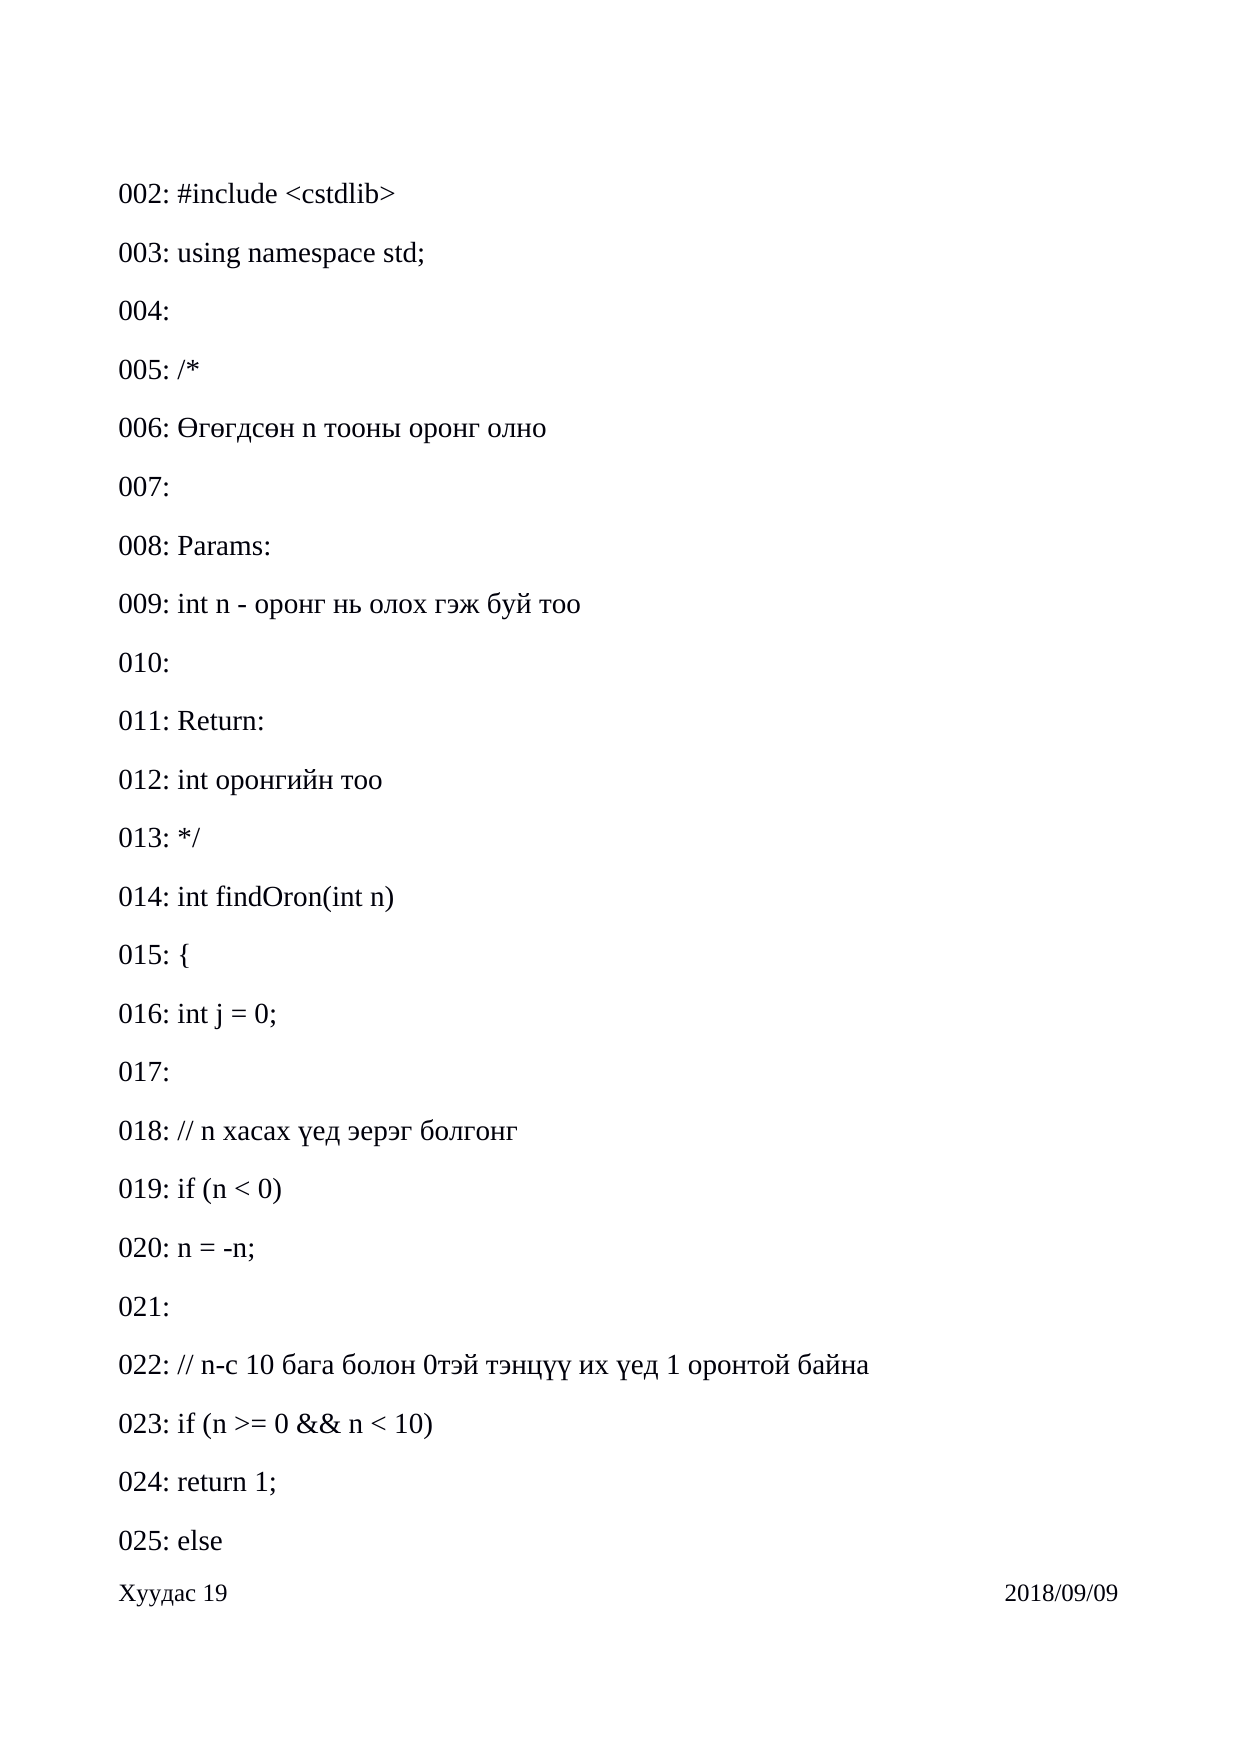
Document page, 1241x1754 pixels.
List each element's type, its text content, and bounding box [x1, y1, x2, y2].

text 016: int j = 0; [118, 996, 1122, 1029]
text 011: Return: [118, 703, 1122, 737]
text 009: int n - оронг нь олох гэж буй тоо [118, 586, 1122, 620]
text 025: else [118, 1523, 1122, 1556]
text 005: /* [118, 352, 1122, 386]
text 006: Өгөгдсөн n тооны оронг олно [118, 411, 1122, 444]
text 015: { [118, 937, 1122, 971]
text 012: int оронгийн тоо [118, 762, 1122, 795]
text 018: // n хасах үед эерэг болгонг [118, 1113, 1122, 1147]
text 014: int findOron(int n) [118, 879, 1122, 912]
text 024: return 1; [118, 1464, 1122, 1498]
text 002: #include <cstdlib> [118, 176, 1122, 210]
text 023: if (n >= 0 && n < 10) [118, 1406, 1122, 1439]
text 007: [118, 469, 1122, 503]
text 017: [118, 1054, 1122, 1088]
text 019: if (n < 0) [118, 1172, 1122, 1205]
text 003: using namespace std; [118, 235, 1122, 268]
text 013: */ [118, 820, 1122, 854]
text 004: [118, 293, 1122, 327]
text 010: [118, 645, 1122, 678]
text 008: Params: [118, 528, 1122, 561]
text 022: // n-с 10 бага болон 0тэй тэнцүү их үед 1 оронтой байна [118, 1347, 1122, 1381]
text 020: n = -n; [118, 1230, 1122, 1264]
text 021: [118, 1289, 1122, 1322]
